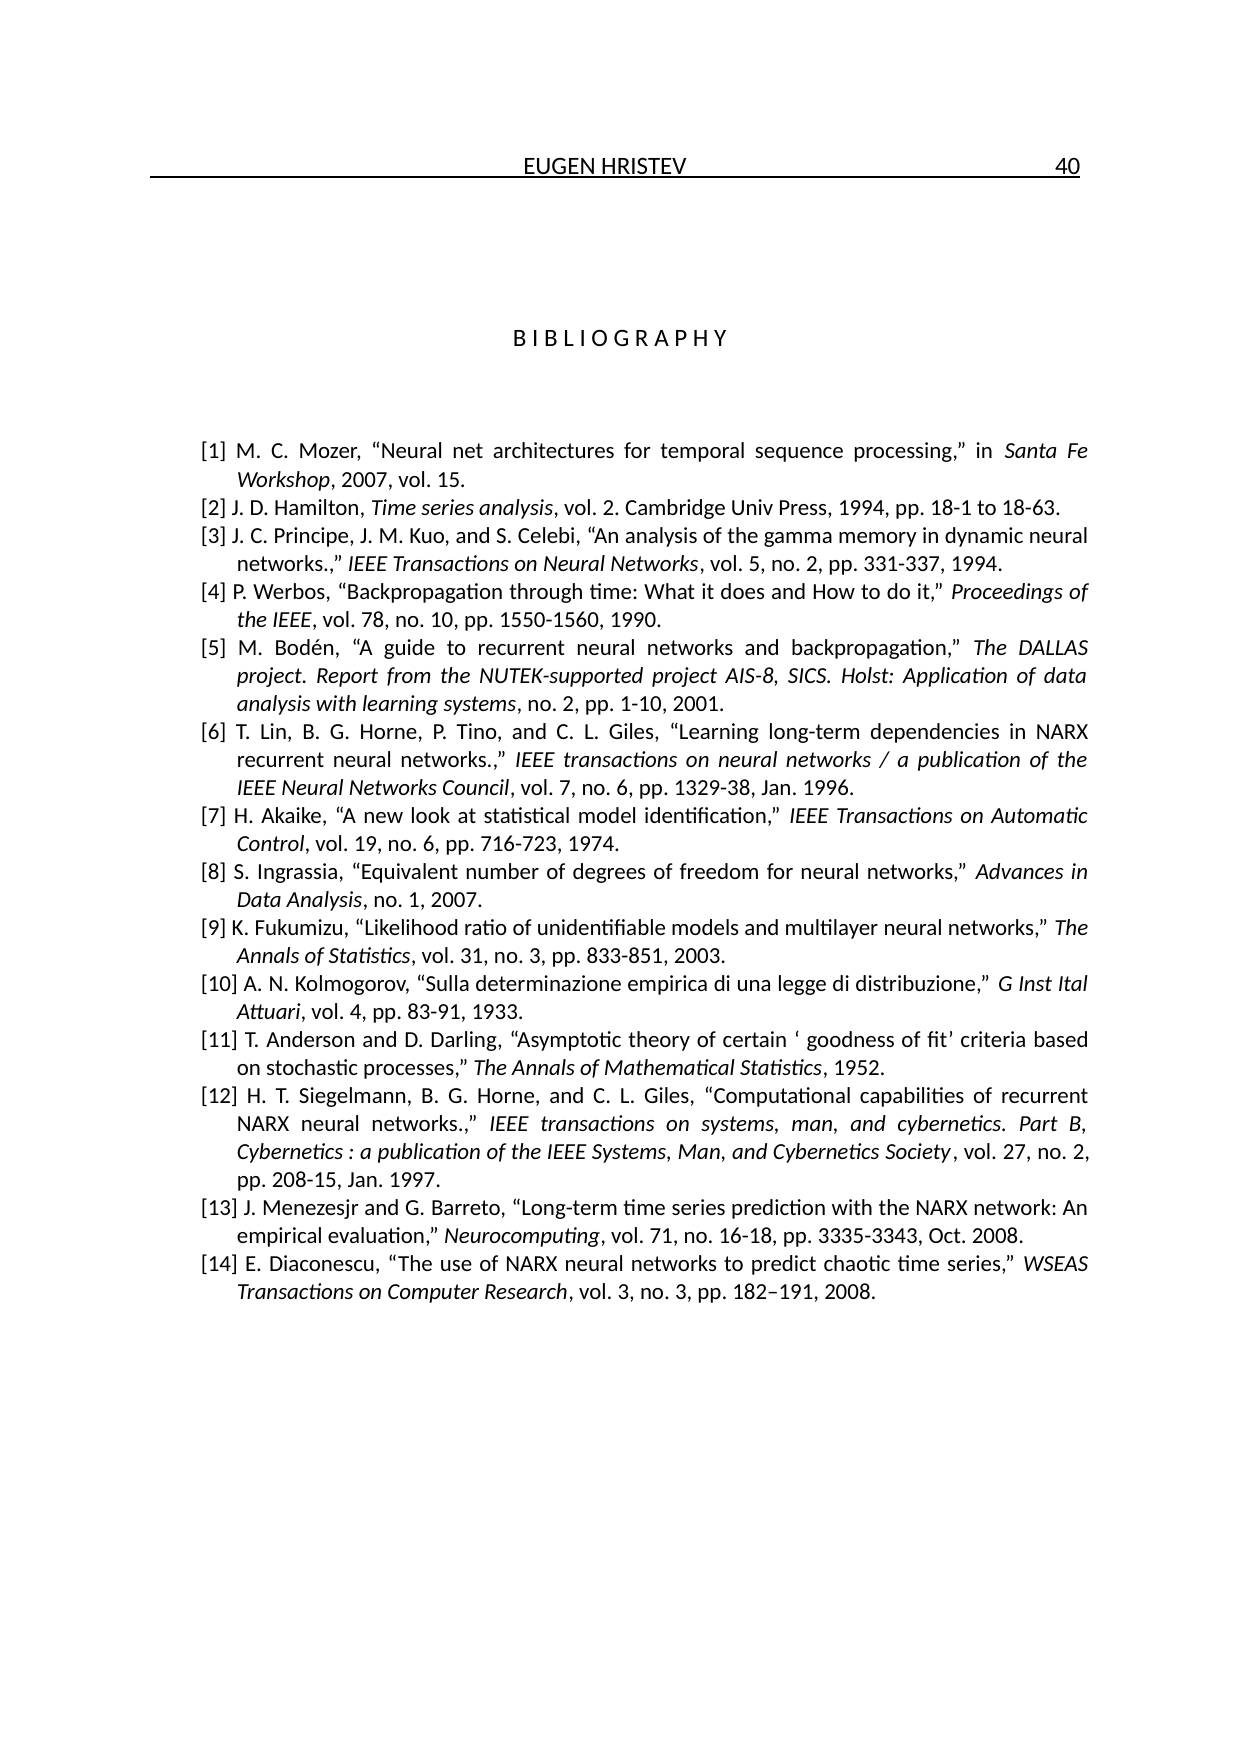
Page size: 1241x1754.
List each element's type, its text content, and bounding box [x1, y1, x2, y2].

text [11] T. Anderson and D. Darling, “Asymptotic theory of certain ‘ goodness of fit’ criteria based on stochastic processes,” The Annals of Mathematical Statistics, 1952. [201, 1025, 1090, 1081]
text [2] J. D. Hamilton, Time series analysis, vol. 2. Cambridge Univ Press, 1994, pp. 18-1 to 18-63. [201, 493, 1090, 521]
text [10] A. N. Kolmogorov, “Sulla determinazione empirica di una legge di distribuzione,” G Inst Ital Attuari, vol. 4, pp. 83-91, 1933. [201, 969, 1090, 1025]
text [5] M. Bodén, “A guide to recurrent neural networks and backpropagation,” The DALLAS project. Report from the NUTEK-supported project AIS-8, SICS. Holst: Application of data analysis with learning systems, no. 2, pp. 1-10, 2001. [201, 633, 1090, 717]
text [13] J. Menezesjr and G. Barreto, “Long-term time series prediction with the NARX network: An empirical evaluation,” Neurocomputing, vol. 71, no. 16-18, pp. 3335-3343, Oct. 2008. [201, 1193, 1090, 1249]
text [9] K. Fukumizu, “Likelihood ratio of unidentifiable models and multilayer neural networks,” The Annals of Statistics, vol. 31, no. 3, pp. 833-851, 2003. [201, 913, 1090, 969]
text [14] E. Diaconescu, “The use of NARX neural networks to predict chaotic time series,” WSEAS Transactions on Computer Research, vol. 3, no. 3, pp. 182–191, 2008. [201, 1249, 1090, 1305]
text [6] T. Lin, B. G. Horne, P. Tino, and C. L. Giles, “Learning long-term dependencies in NARX recurrent neural networks.,” IEEE transactions on neural networks / a publication of the IEEE Neural Networks Council, vol. 7, no. 6, pp. 1329-38, Jan. 1996. [201, 717, 1090, 801]
text [1] M. C. Mozer, “Neural net architectures for temporal sequence processing,” in Santa Fe Workshop, 2007, vol. 15. [201, 437, 1090, 493]
text [8] S. Ingrassia, “Equivalent number of degrees of freedom for neural networks,” Advances in Data Analysis, no. 1, 2007. [201, 857, 1090, 913]
text [3] J. C. Principe, J. M. Kuo, and S. Celebi, “An analysis of the gamma memory in dynamic neural networks.,” IEEE Transactions on Neural Networks, vol. 5, no. 2, pp. 331-337, 1994. [201, 521, 1090, 577]
text B I B L I O G R A P H Y [149, 322, 1090, 353]
text [12] H. T. Siegelmann, B. G. Horne, and C. L. Giles, “Computational capabilities of recurrent NARX neural networks.,” IEEE transactions on systems, man, and cybernetics. Part B, Cybernetics : a publication of the IEEE Systems, Man, and Cybernetics Society, vol. 27, no. 2, pp. 208-15, Jan. 1997. [201, 1081, 1090, 1193]
text [4] P. Werbos, “Backpropagation through time: What it does and How to do it,” Proceedings of the IEEE, vol. 78, no. 10, pp. 1550-1560, 1990. [201, 577, 1090, 633]
text [7] H. Akaike, “A new look at statistical model identification,” IEEE Transactions on Automatic Control, vol. 19, no. 6, pp. 716-723, 1974. [201, 801, 1090, 857]
